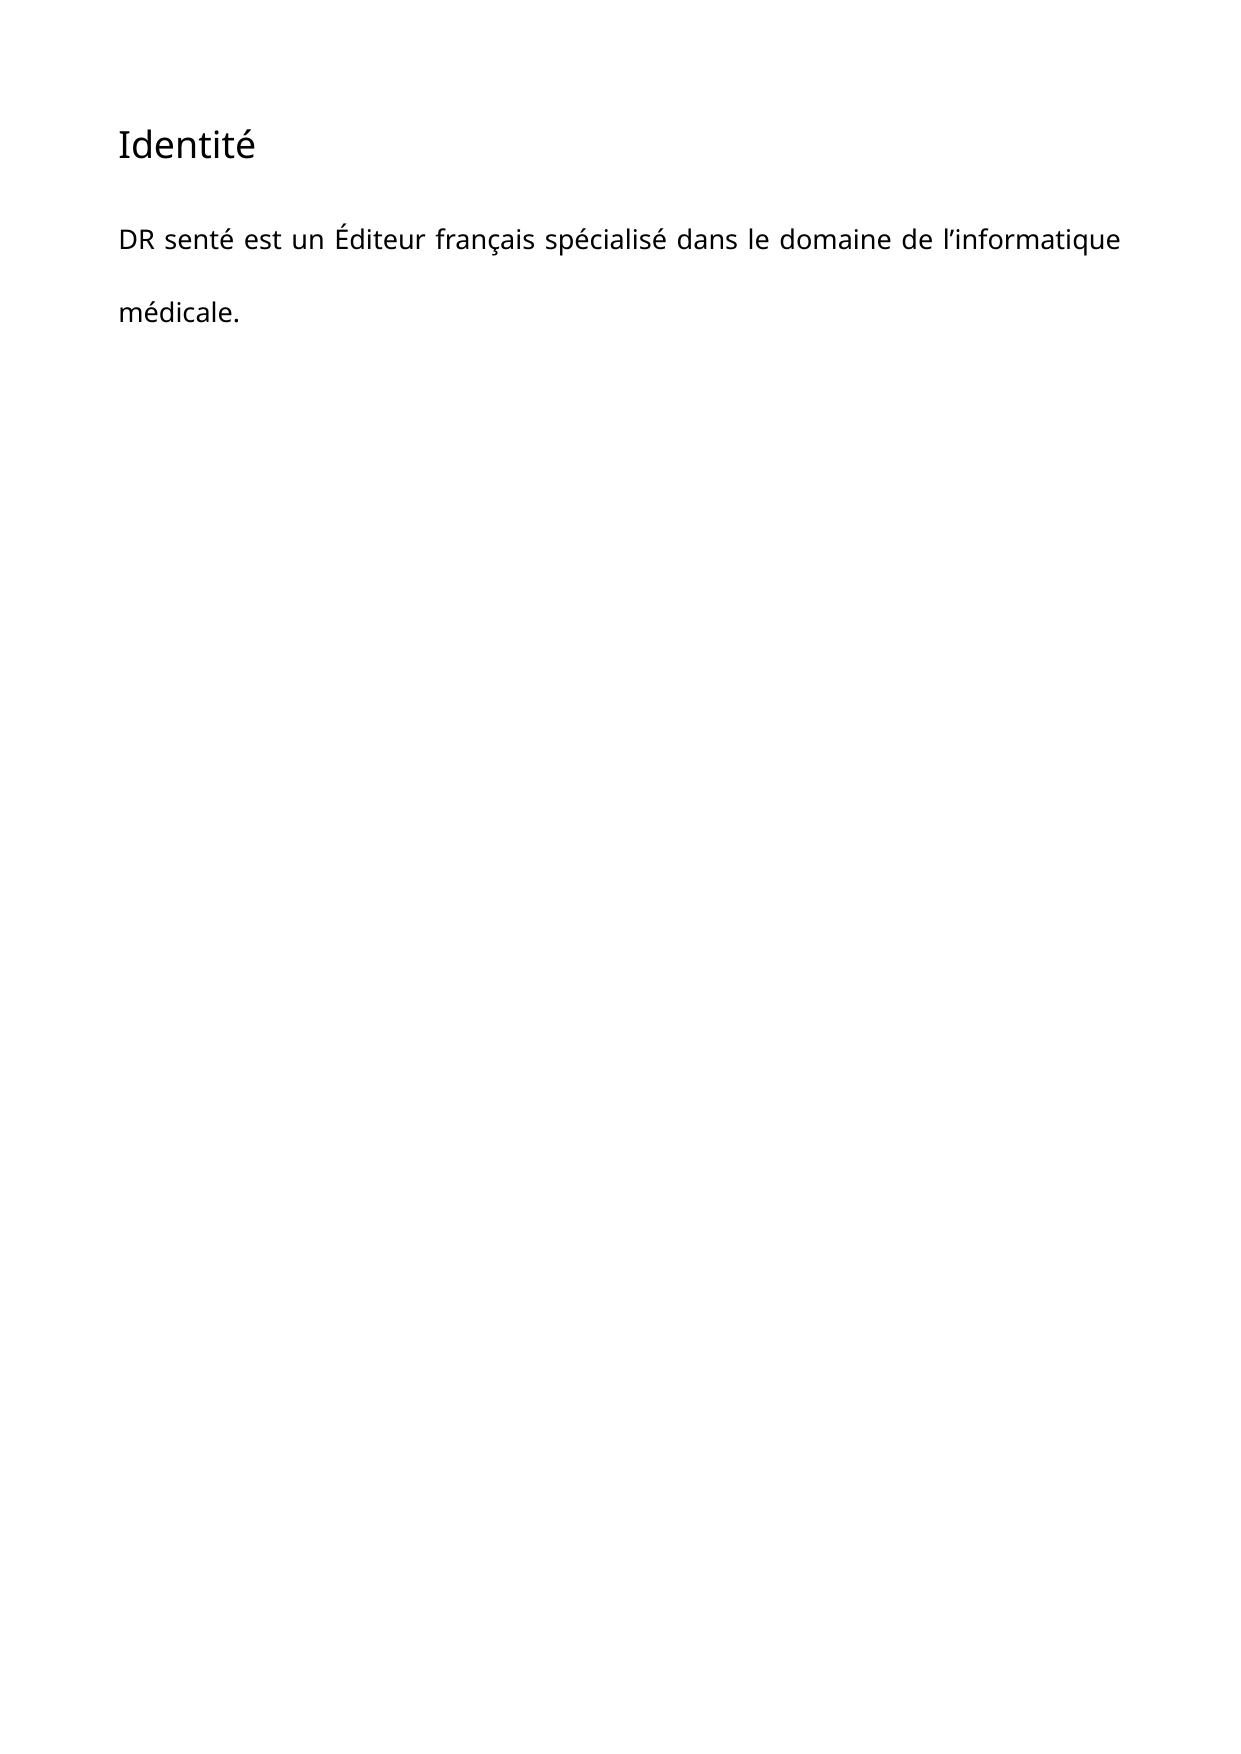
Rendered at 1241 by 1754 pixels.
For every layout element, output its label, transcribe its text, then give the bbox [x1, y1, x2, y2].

text Identité [118, 118, 1122, 169]
text DR senté est un Éditeur français spécialisé dans le domaine de l’informatique médicale. [118, 220, 1122, 331]
